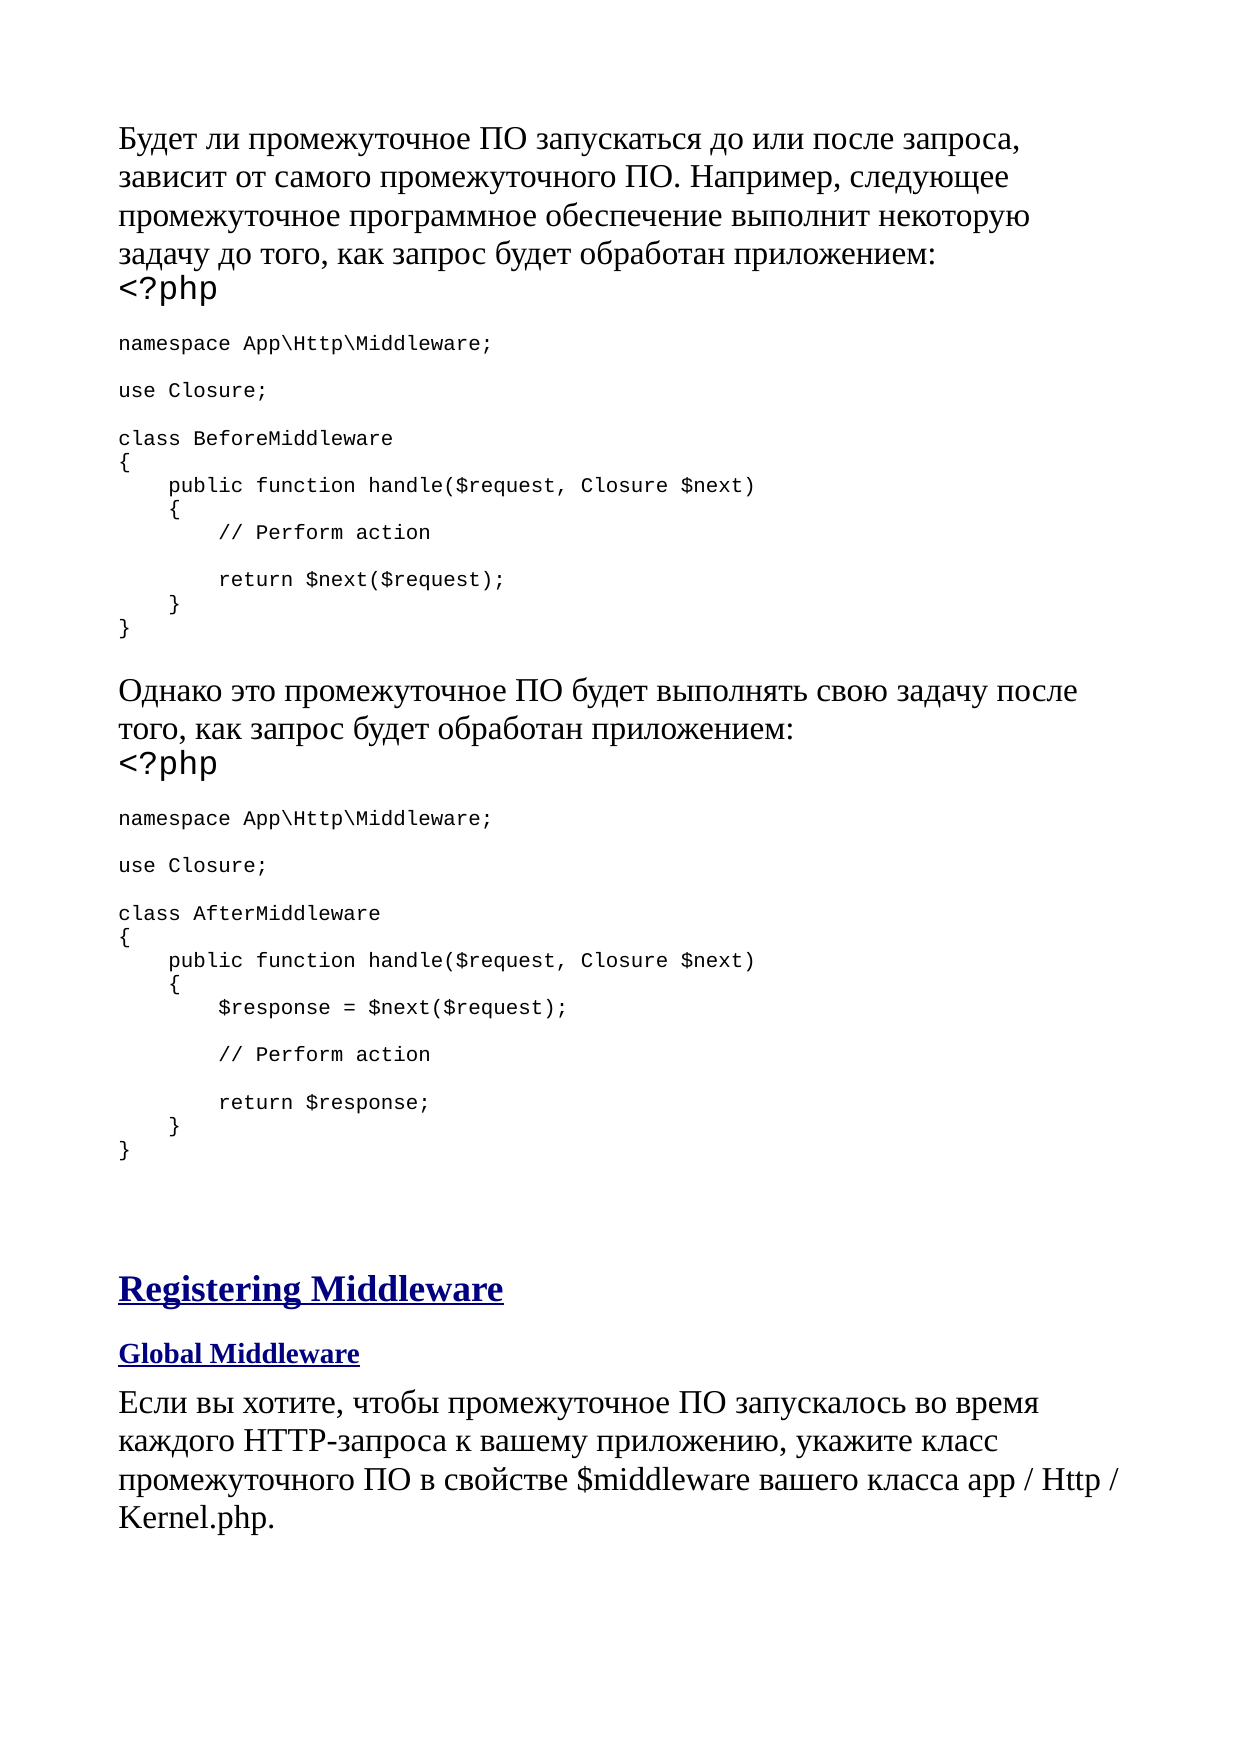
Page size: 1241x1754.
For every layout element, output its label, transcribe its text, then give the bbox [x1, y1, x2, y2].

text Если вы хотите, чтобы промежуточное ПО запускалось во время каждого HTTP-запроса к вашему приложению, укажите класс промежуточного ПО в свойстве $middleware вашего класса app / Http / Kernel.php. [118, 1382, 1122, 1536]
text namespace App\Http\Middleware; [118, 333, 1122, 357]
text } [118, 617, 1122, 640]
text { [118, 498, 1122, 522]
text return $next($request); [118, 569, 1122, 593]
text { [118, 973, 1122, 997]
text // Perform action [118, 1044, 1122, 1068]
text class AfterMiddleware [118, 902, 1122, 926]
text { [118, 926, 1122, 950]
subtitle Global Middleware [118, 1336, 1122, 1370]
text public function handle($request, Closure $next) [118, 475, 1122, 498]
text } [118, 1115, 1122, 1139]
text use Closure; [118, 380, 1122, 404]
text class BeforeMiddleware [118, 427, 1122, 451]
text return $response; [118, 1092, 1122, 1115]
text namespace App\Http\Middleware; [118, 808, 1122, 832]
text // Perform action [118, 522, 1122, 546]
text Будет ли промежуточное ПО запускаться до или после запроса, зависит от самого промежуточного ПО. Например, следующее промежуточное программное обеспечение выполнит некоторую задачу до того, как запрос будет обработан приложением: [118, 118, 1122, 271]
text <?php [118, 271, 1122, 309]
subtitle Registering Middleware [118, 1266, 1122, 1309]
text $response = $next($request); [118, 997, 1122, 1021]
text { [118, 451, 1122, 475]
text Однако это промежуточное ПО будет выполнять свою задачу после того, как запрос будет обработан приложением: [118, 670, 1122, 746]
text public function handle($request, Closure $next) [118, 950, 1122, 973]
text <?php [118, 746, 1122, 784]
text use Closure; [118, 855, 1122, 879]
text } [118, 593, 1122, 617]
text } [118, 1139, 1122, 1163]
